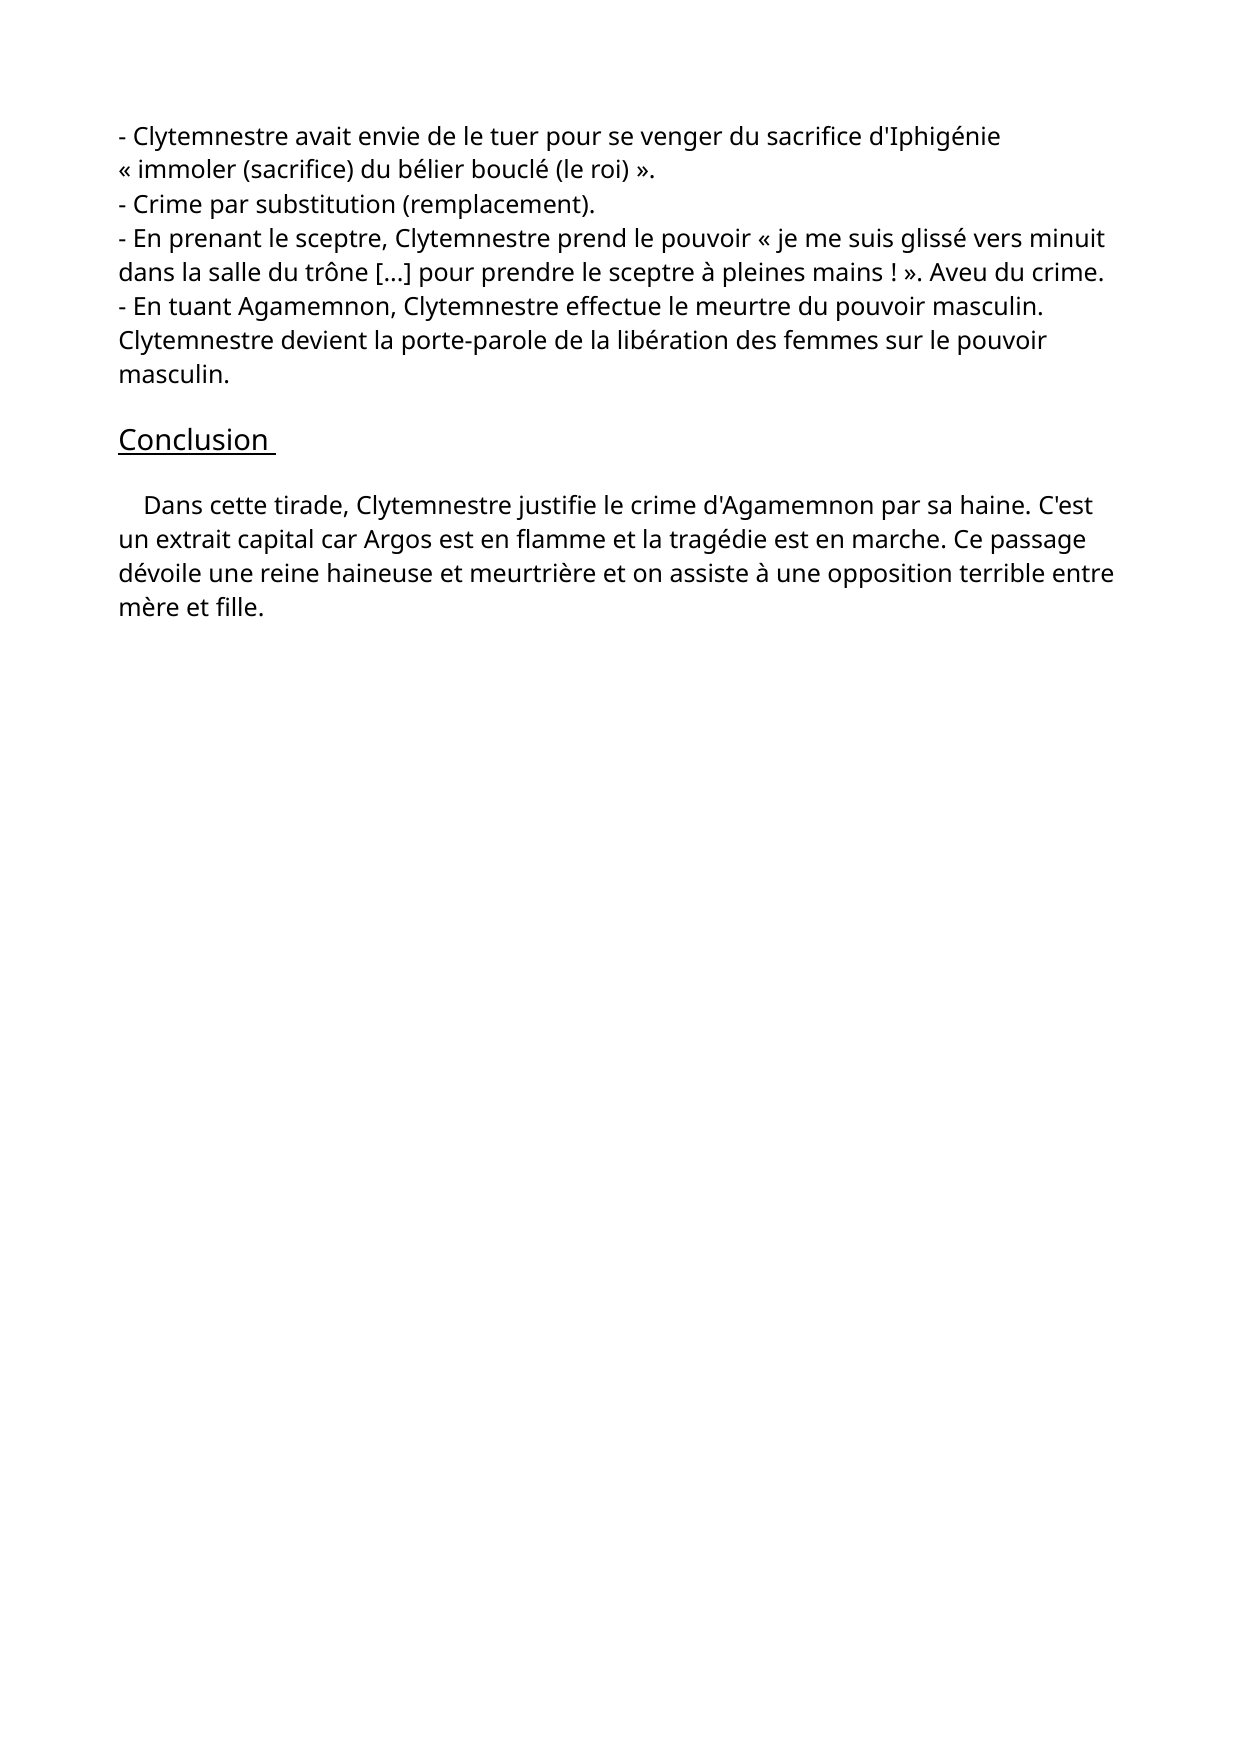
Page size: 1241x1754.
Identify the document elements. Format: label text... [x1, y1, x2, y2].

text - Clytemnestre avait envie de le tuer pour se venger du sacrifice d'Iphigénie « immoler (sacrifice) du bélier bouclé (le roi) ». - Crime par substitution (remplacement). - En prenant le sceptre, Clytemnestre prend le pouvoir « je me suis glissé vers minuit dans la salle du trône [...] pour prendre le sceptre à pleines mains ! ». Aveu du crime. - En tuant Agamemnon, Clytemnestre effectue le meurtre du pouvoir masculin. Clytemnestre devient la porte-parole de la libération des femmes sur le pouvoir masculin. Conclusion Dans cette tirade, Clytemnestre justifie le crime d'Agamemnon par sa haine. C'est un extrait capital car Argos est en flamme et la tragédie est en marche. Ce passage dévoile une reine haineuse et meurtrière et on assiste à une opposition terrible entre mère et fille. [118, 118, 1122, 653]
